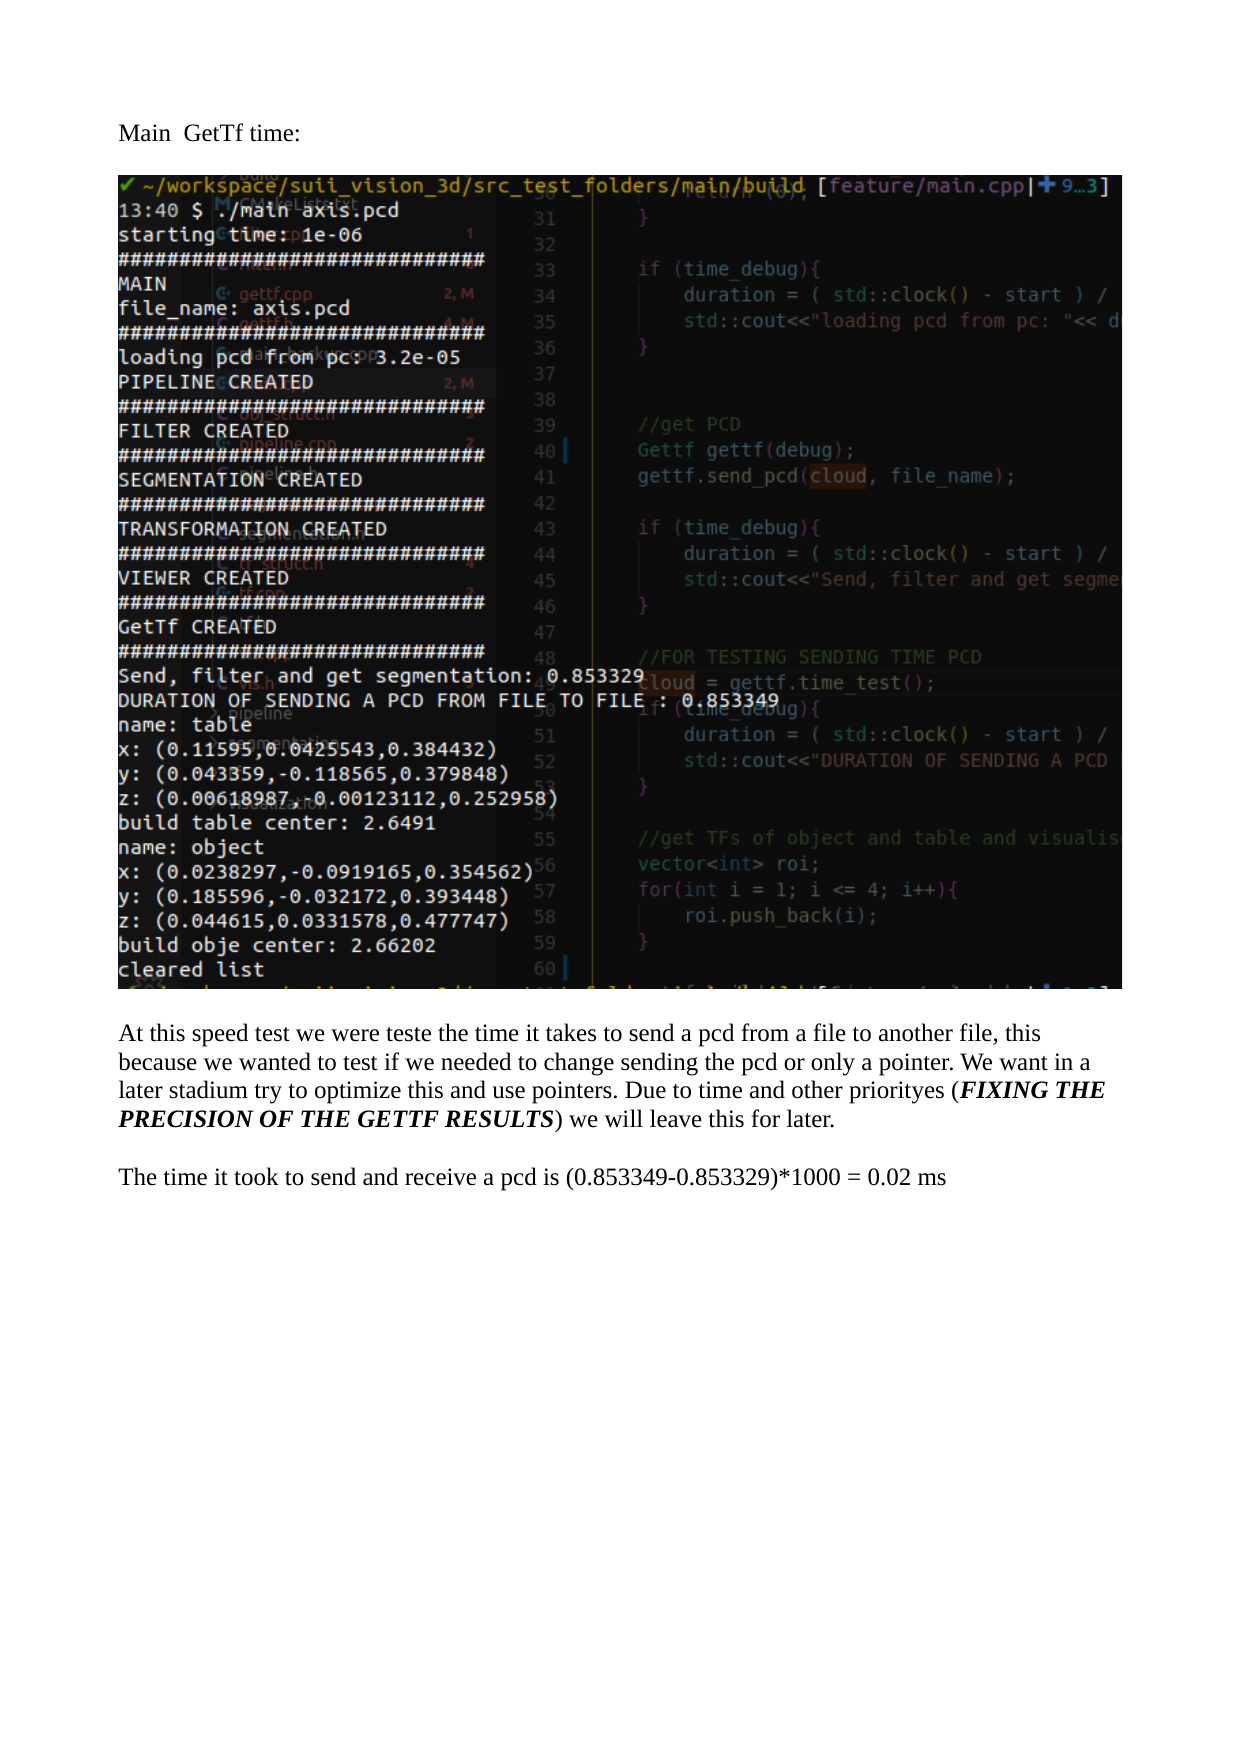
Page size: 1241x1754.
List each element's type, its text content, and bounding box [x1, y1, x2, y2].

text The time it took to send and receive a pcd is (0.853349-0.853329)*1000 = 0.02 ms [118, 1162, 1122, 1190]
text At this speed test we were teste the time it takes to send a pcd from a file to another file, this because we wanted to test if we needed to change sending the pcd or only a pointer. We want in a later stadium try to optimize this and use pointers. Due to time and other priorityes (FIXING THE PRECISION OF THE GETTF RESULTS) we will leave this for later. [118, 1018, 1122, 1133]
picture [118, 175, 1123, 989]
text Main GetTf time: [118, 118, 1122, 147]
